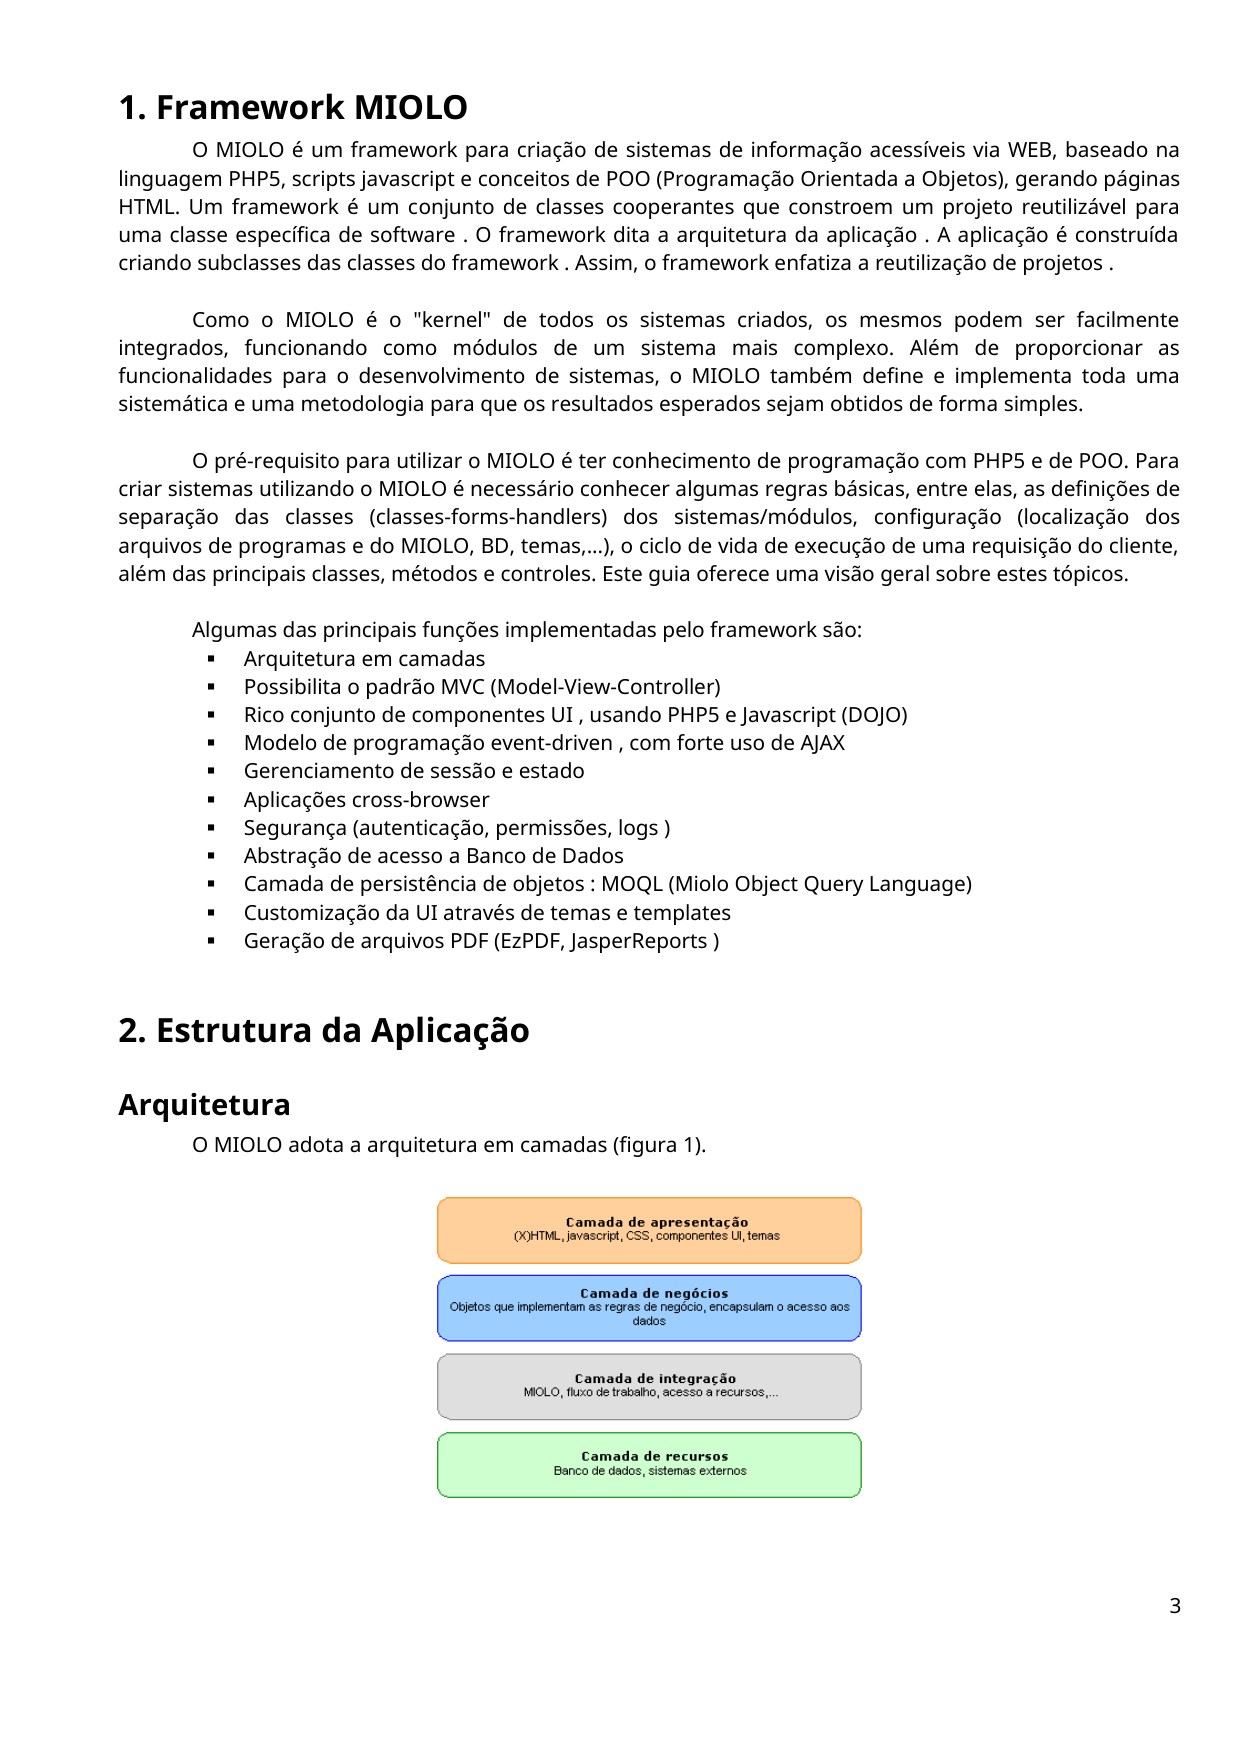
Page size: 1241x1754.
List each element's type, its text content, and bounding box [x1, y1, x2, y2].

list Aplicações cross-browser [206, 785, 1181, 813]
subtitle Estrutura da Aplicação [118, 1007, 1181, 1053]
text Como o MIOLO é o "kernel" de todos os sistemas criados, os mesmos podem ser facilmente integrados, funcionando como módulos de um sistema mais complexo. Além de proporcionar as funcionalidades para o desenvolvimento de sistemas, o MIOLO também define e implementa toda uma sistemática e uma metodologia para que os resultados esperados sejam obtidos de forma simples. [118, 305, 1181, 418]
text O pré-requisito para utilizar o MIOLO é ter conhecimento de programação com PHP5 e de POO. Para criar sistemas utilizando o MIOLO é necessário conhecer algumas regras básicas, entre elas, as definições de separação das classes (classes-forms-handlers) dos sistemas/módulos, configuração (localização dos arquivos de programas e do MIOLO, BD, temas,...), o ciclo de vida de execução de uma requisição do cliente, além das principais classes, métodos e controles. Este guia oferece uma visão geral sobre estes tópicos. [118, 446, 1181, 587]
list Abstração de acesso a Banco de Dados [206, 841, 1181, 869]
text O MIOLO é um framework para criação de sistemas de informação acessíveis via WEB, baseado na linguagem PHP5, scripts javascript e conceitos de POO (Programação Orientada a Objetos), gerando páginas HTML. Um framework é um conjunto de classes cooperantes que constroem um projeto reutilizável para uma classe específica de software . O framework dita a arquitetura da aplicação . A aplicação é construída criando subclasses das classes do framework . Assim, o framework enfatiza a reutilização de projetos . [118, 136, 1181, 277]
text O MIOLO adota a arquitetura em camadas (figura 1). [118, 1130, 1181, 1158]
list Customização da UI através de temas e templates [206, 898, 1181, 926]
list Rico conjunto de componentes UI , usando PHP5 e Javascript (DOJO) [206, 700, 1181, 728]
list Camada de persistência de objetos : MOQL (Miolo Object Query Language) [206, 869, 1181, 898]
picture [435, 1195, 864, 1499]
subtitle Arquitetura [118, 1084, 1181, 1124]
list Segurança (autenticação, permissões, logs ) [206, 813, 1181, 841]
list Geração de arquivos PDF (EzPDF, JasperReports ) [206, 926, 1181, 954]
list Gerenciamento de sessão e estado [206, 757, 1181, 785]
list Possibilita o padrão MVC (Model-View-Controller) [206, 672, 1181, 700]
list Modelo de programação event-driven , com forte uso de AJAX [206, 728, 1181, 757]
subtitle Framework MIOLO [118, 84, 1181, 129]
list Arquitetura em camadas [206, 644, 1181, 672]
text Algumas das principais funções implementadas pelo framework são: [118, 615, 1181, 644]
